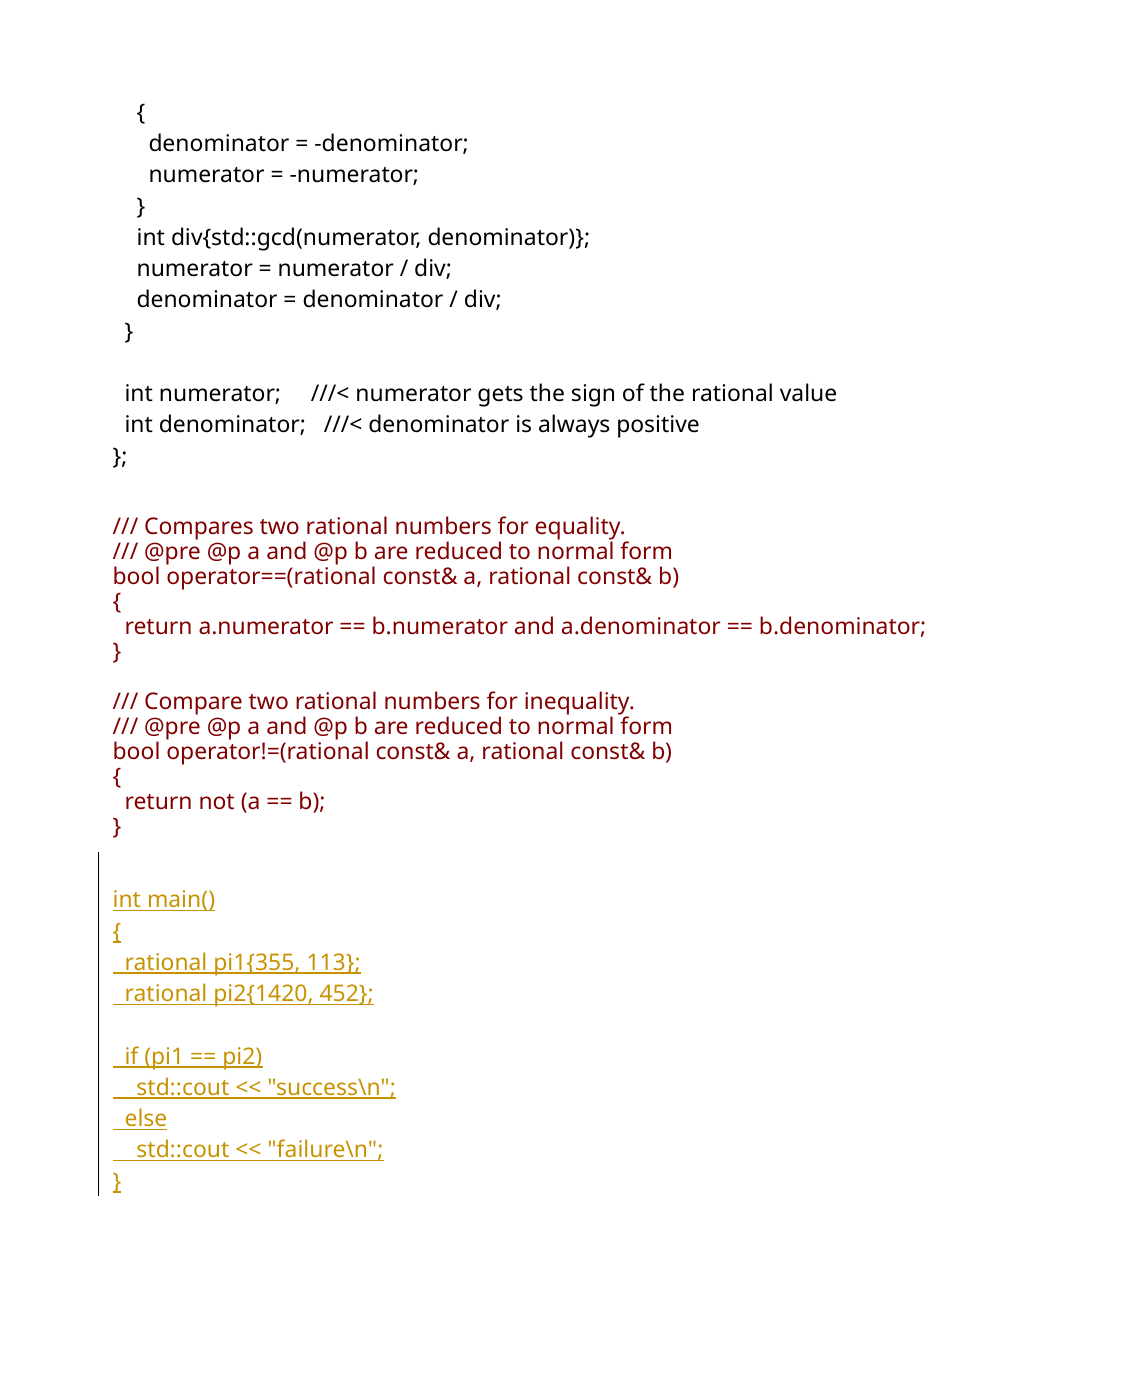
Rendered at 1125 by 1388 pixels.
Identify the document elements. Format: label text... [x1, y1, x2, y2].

text /// @pre @p a and @p b are reduced to normal form [112, 715, 997, 740]
text int numerator; ///< numerator gets the sign of the rational value [112, 377, 1012, 408]
text else [112, 1102, 1012, 1133]
text denominator = denominator / div; [112, 283, 1012, 315]
text { [112, 915, 1012, 946]
text { [112, 590, 997, 615]
text } [112, 815, 997, 840]
text { [112, 96, 1012, 127]
text } [112, 190, 1012, 221]
text int main() [112, 883, 1012, 915]
text /// Compares two rational numbers for equality. [112, 515, 997, 540]
text rational pi1{355, 113}; [112, 946, 1012, 977]
text if (pi1 == pi2) [112, 1040, 1012, 1071]
text std::cout << "success\n"; [112, 1071, 1012, 1102]
text std::cout << "failure\n"; [112, 1133, 1012, 1165]
text /// @pre @p a and @p b are reduced to normal form [112, 540, 997, 565]
text int div{std::gcd(numerator, denominator)}; [112, 221, 1012, 252]
text } [112, 640, 997, 665]
text rational pi2{1420, 452}; [112, 977, 1012, 1008]
text return a.numerator == b.numerator and a.denominator == b.denominator; [112, 615, 997, 640]
text } [112, 315, 1012, 346]
text numerator = -numerator; [112, 158, 1012, 190]
text } [112, 1165, 1012, 1196]
text return not (a == b); [112, 790, 997, 815]
text numerator = numerator / div; [112, 252, 1012, 283]
text denominator = -denominator; [112, 127, 1012, 158]
text bool operator==(rational const& a, rational const& b) [112, 565, 997, 590]
text { [112, 765, 997, 790]
text bool operator!=(rational const& a, rational const& b) [112, 740, 997, 765]
text int denominator; ///< denominator is always positive [112, 408, 1012, 440]
text /// Compare two rational numbers for inequality. [112, 690, 997, 715]
text }; [112, 440, 1012, 471]
